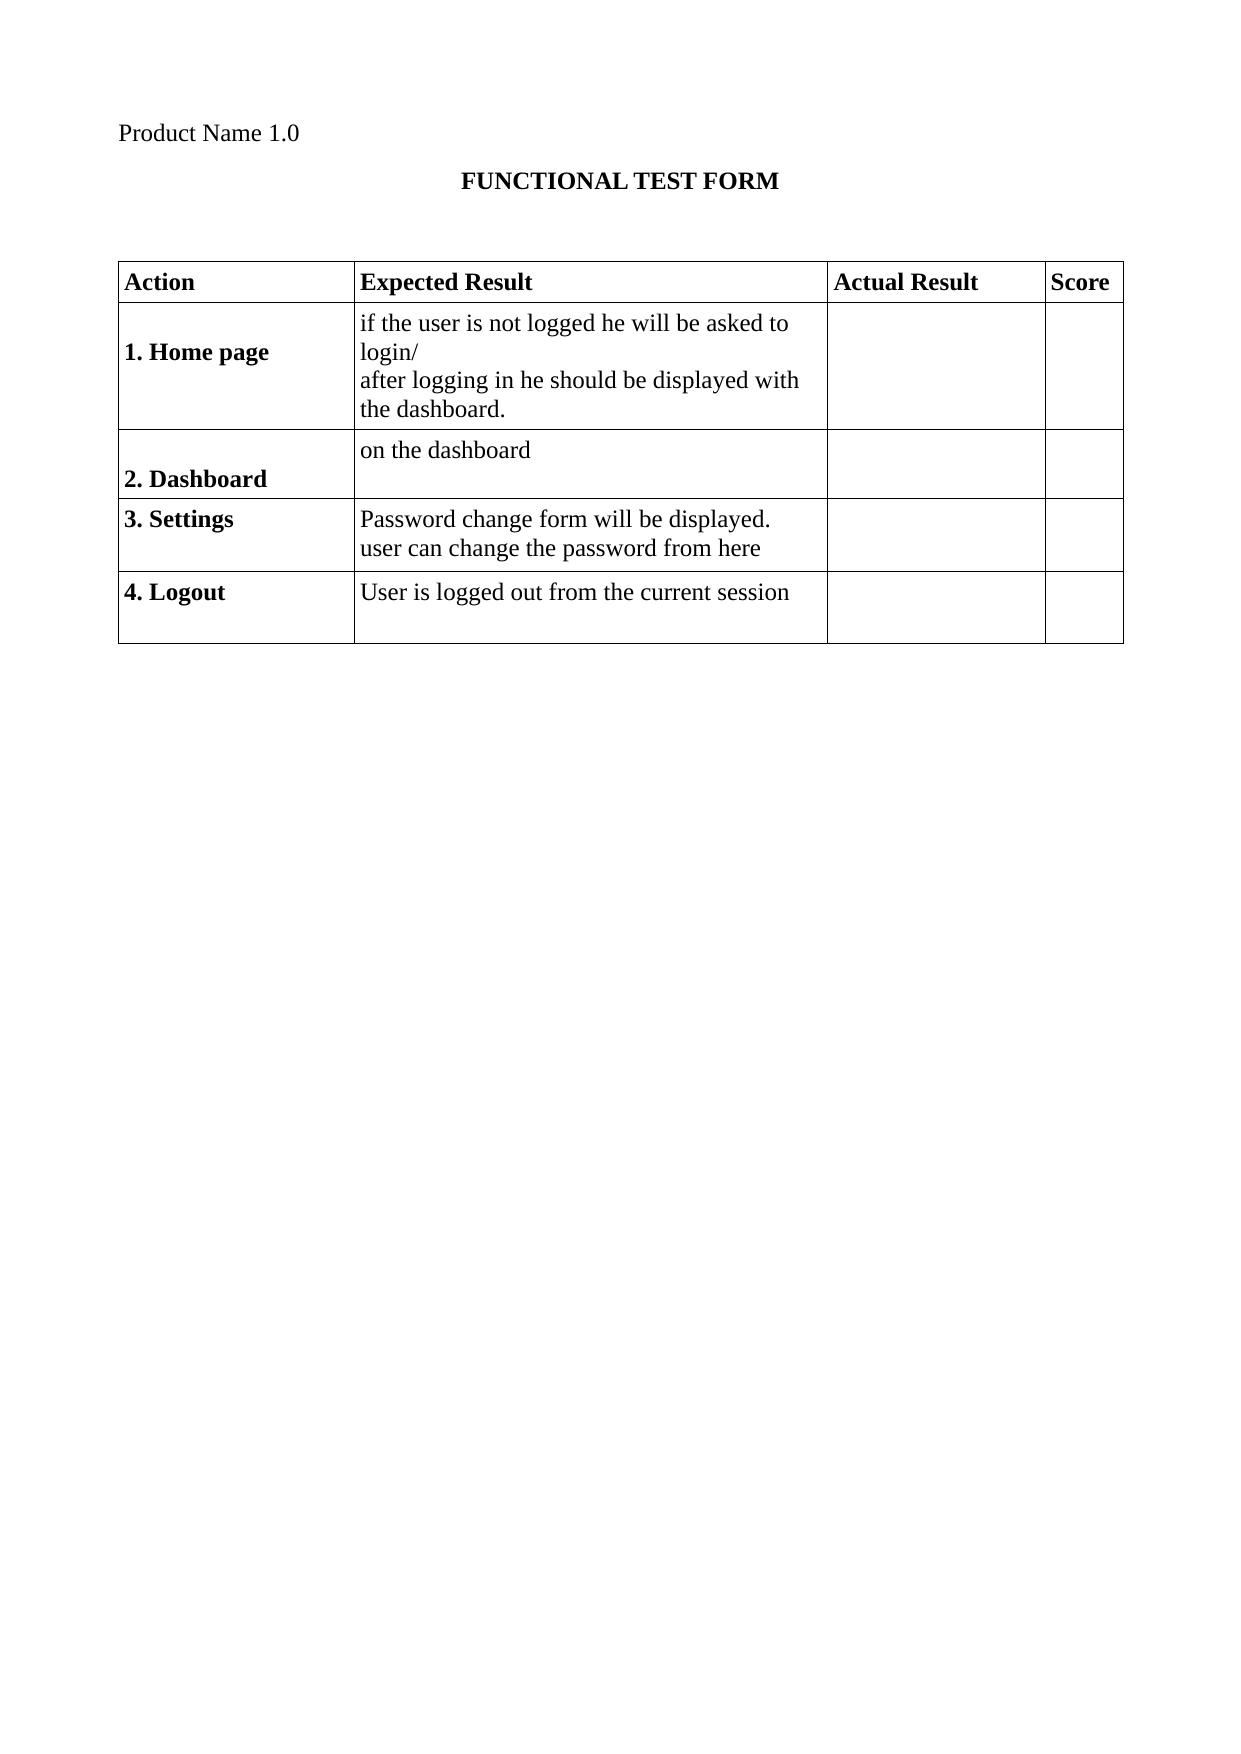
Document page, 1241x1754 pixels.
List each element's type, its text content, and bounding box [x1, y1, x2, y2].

table_cell Password change form will be displayed. user can change the password from here [355, 499, 827, 571]
table_cell [828, 499, 1045, 571]
table_header Score [1046, 262, 1123, 302]
table_cell 3. Settings [119, 499, 354, 571]
table_cell 4. Logout [119, 572, 354, 643]
table_cell 1. Home page [119, 303, 354, 429]
table_cell [1046, 572, 1123, 643]
table_cell if the user is not logged he will be asked to login/ after logging in he should be displayed with the dashboard. [355, 303, 827, 429]
table_cell [828, 430, 1045, 498]
table_cell User is logged out from the current session [355, 572, 827, 643]
table_header Expected Result [355, 262, 827, 302]
table_header Action [119, 262, 354, 302]
table_cell [1046, 430, 1123, 498]
table_cell 2. Dashboard [119, 430, 354, 498]
table_cell [828, 303, 1045, 429]
table_cell [1046, 499, 1123, 571]
text FUNCTIONAL TEST FORM [118, 166, 1122, 194]
table_cell on the dashboard [355, 430, 827, 498]
table_header Actual Result [828, 262, 1045, 302]
text Product Name 1.0 [118, 118, 1122, 147]
table_cell [828, 572, 1045, 643]
table_cell [1046, 303, 1123, 429]
